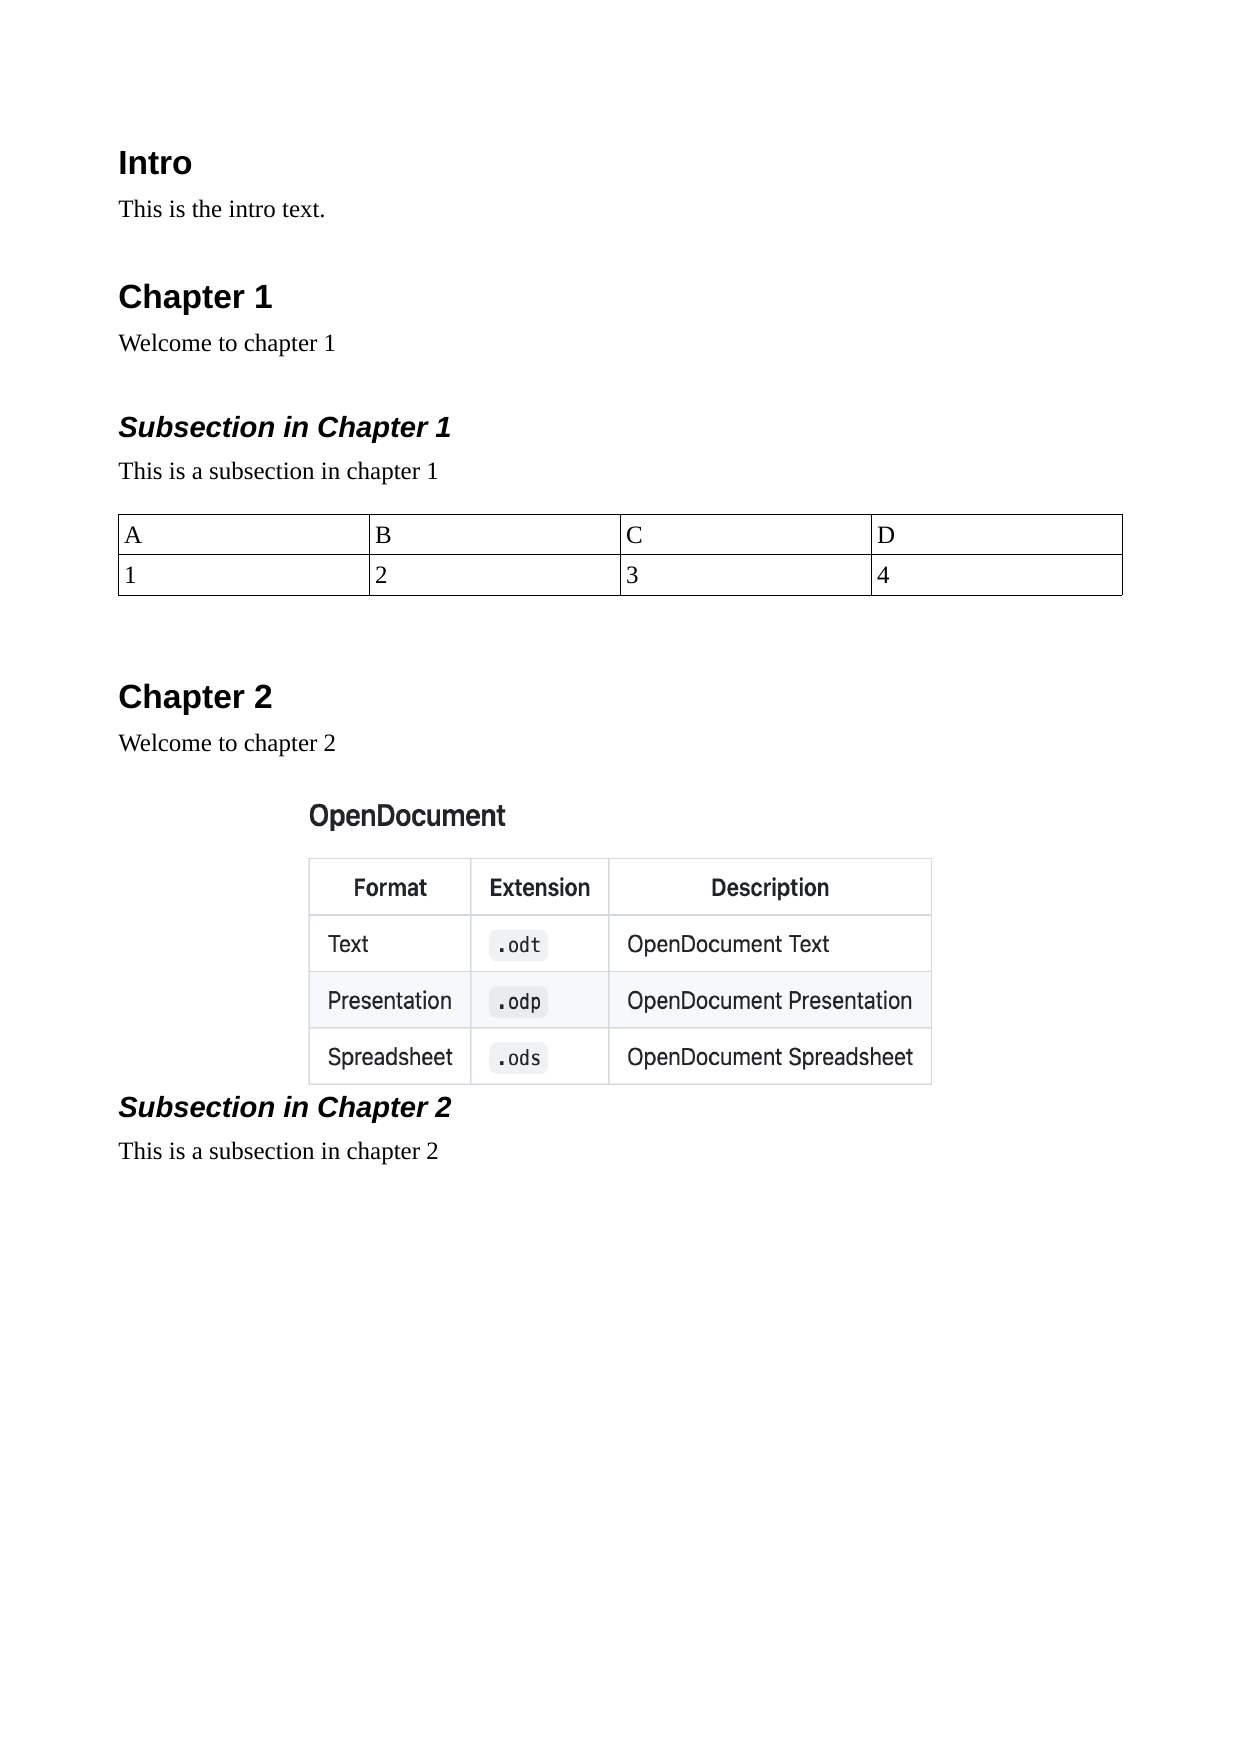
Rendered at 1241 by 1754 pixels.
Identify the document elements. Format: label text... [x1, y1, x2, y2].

picture [298, 785, 942, 1090]
table_header D [872, 515, 1122, 554]
table_header C [621, 515, 871, 554]
subtitle Subsection in Chapter 1 [118, 410, 1122, 444]
text Welcome to chapter 2 [118, 728, 1122, 757]
text Welcome to chapter 1 [118, 328, 1122, 357]
subtitle Subsection in Chapter 2 [118, 811, 1122, 1123]
table_cell 2 [370, 555, 620, 594]
subtitle Chapter 2 [118, 677, 1122, 716]
table_header B [370, 515, 620, 554]
table_cell 3 [621, 555, 871, 594]
table_header A [119, 515, 369, 554]
subtitle Intro [118, 143, 1122, 182]
text This is a subsection in chapter 1 [118, 456, 1122, 485]
table_cell 1 [119, 555, 369, 594]
text This is a subsection in chapter 2 [118, 1136, 1122, 1164]
subtitle Chapter 1 [118, 277, 1122, 315]
table_cell 4 [872, 555, 1122, 594]
text This is the intro text. [118, 194, 1122, 223]
